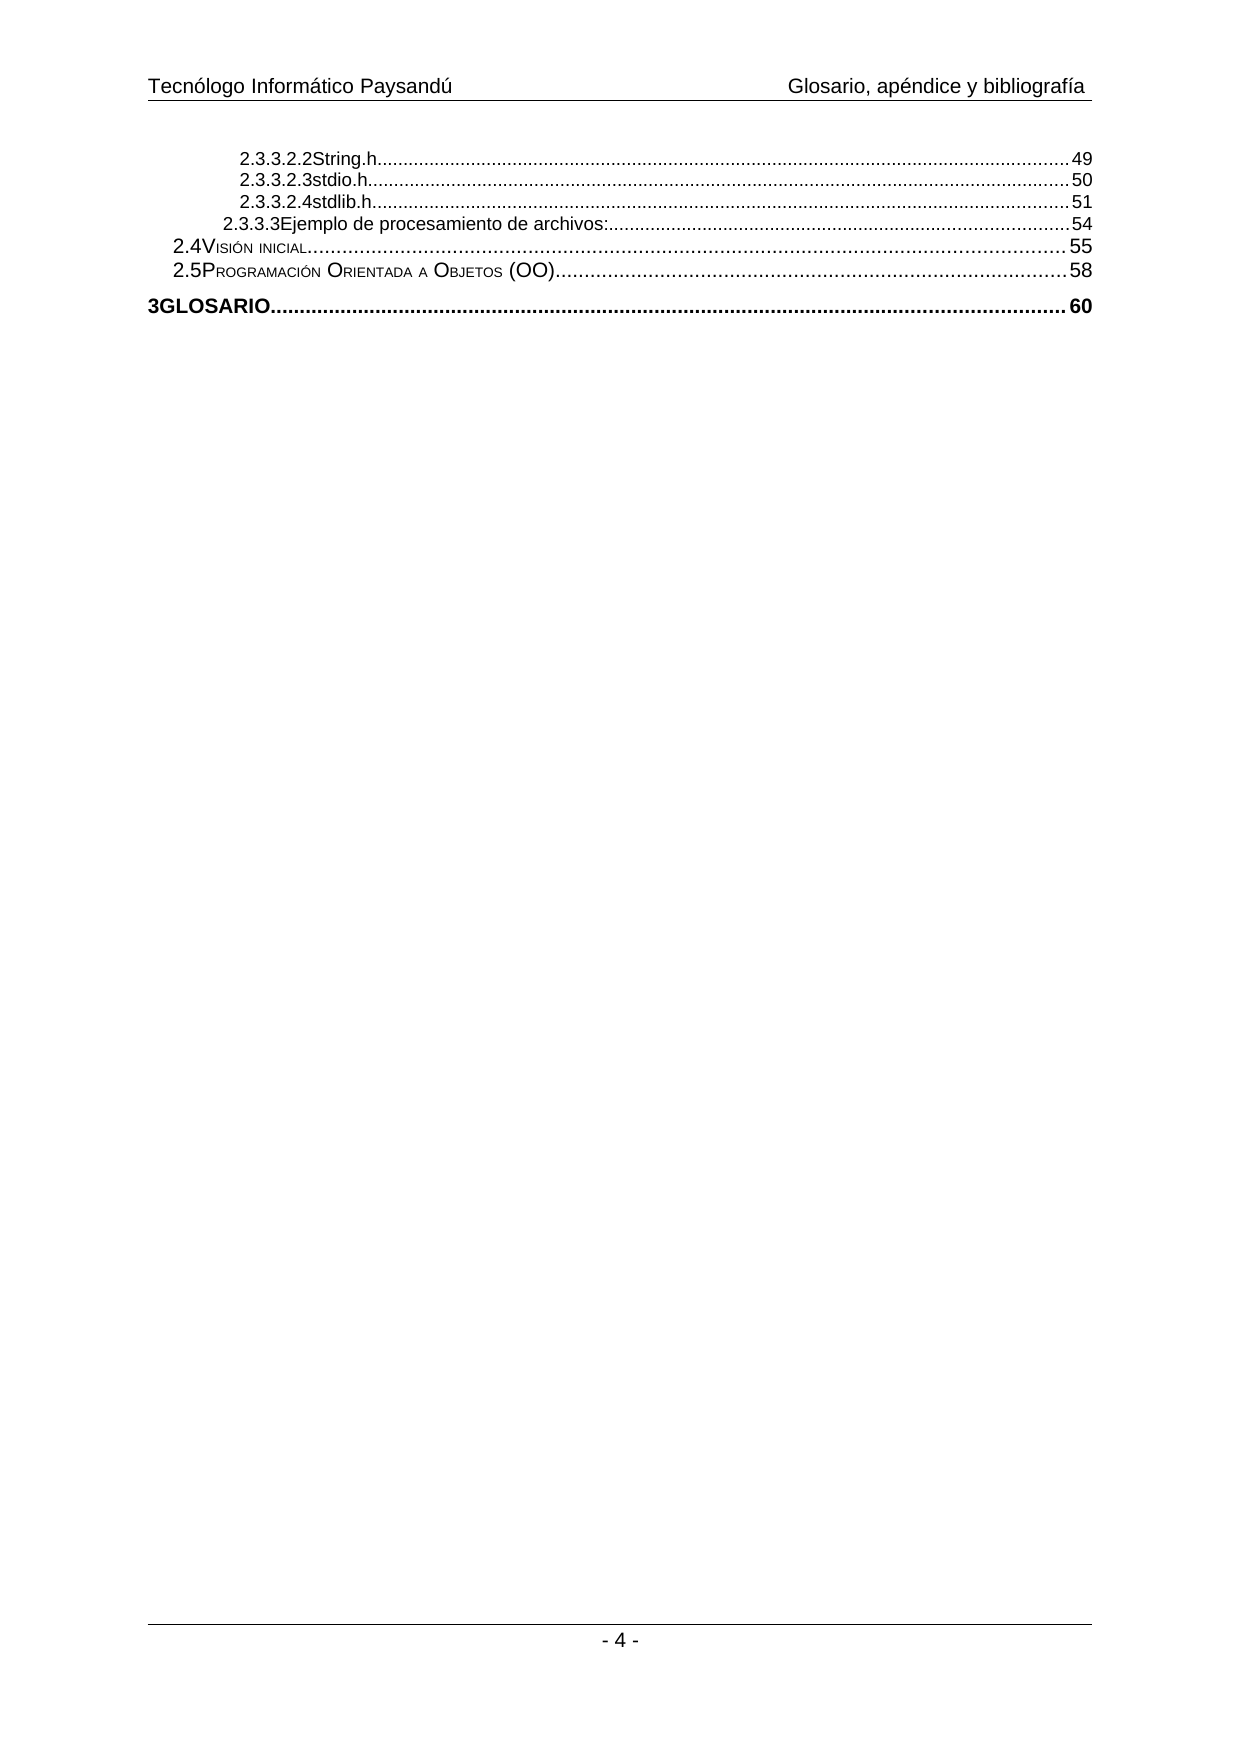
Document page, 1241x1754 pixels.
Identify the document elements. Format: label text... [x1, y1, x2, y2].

text 2.3.3.2.4stdlib.h 51 [239, 191, 1092, 212]
text 2.3.3.2.3stdio.h 50 [239, 169, 1092, 191]
text 2.4Visión inicial 55 [173, 234, 1092, 258]
text 2.5Programación Orientada a Objetos (OO) 58 [173, 258, 1092, 282]
text 2.3.3.3Ejemplo de procesamiento de archivos: 54 [223, 212, 1092, 234]
text 2.3.3.2.2String.h 49 [239, 148, 1092, 169]
text 3Glosario 60 [148, 294, 1092, 318]
